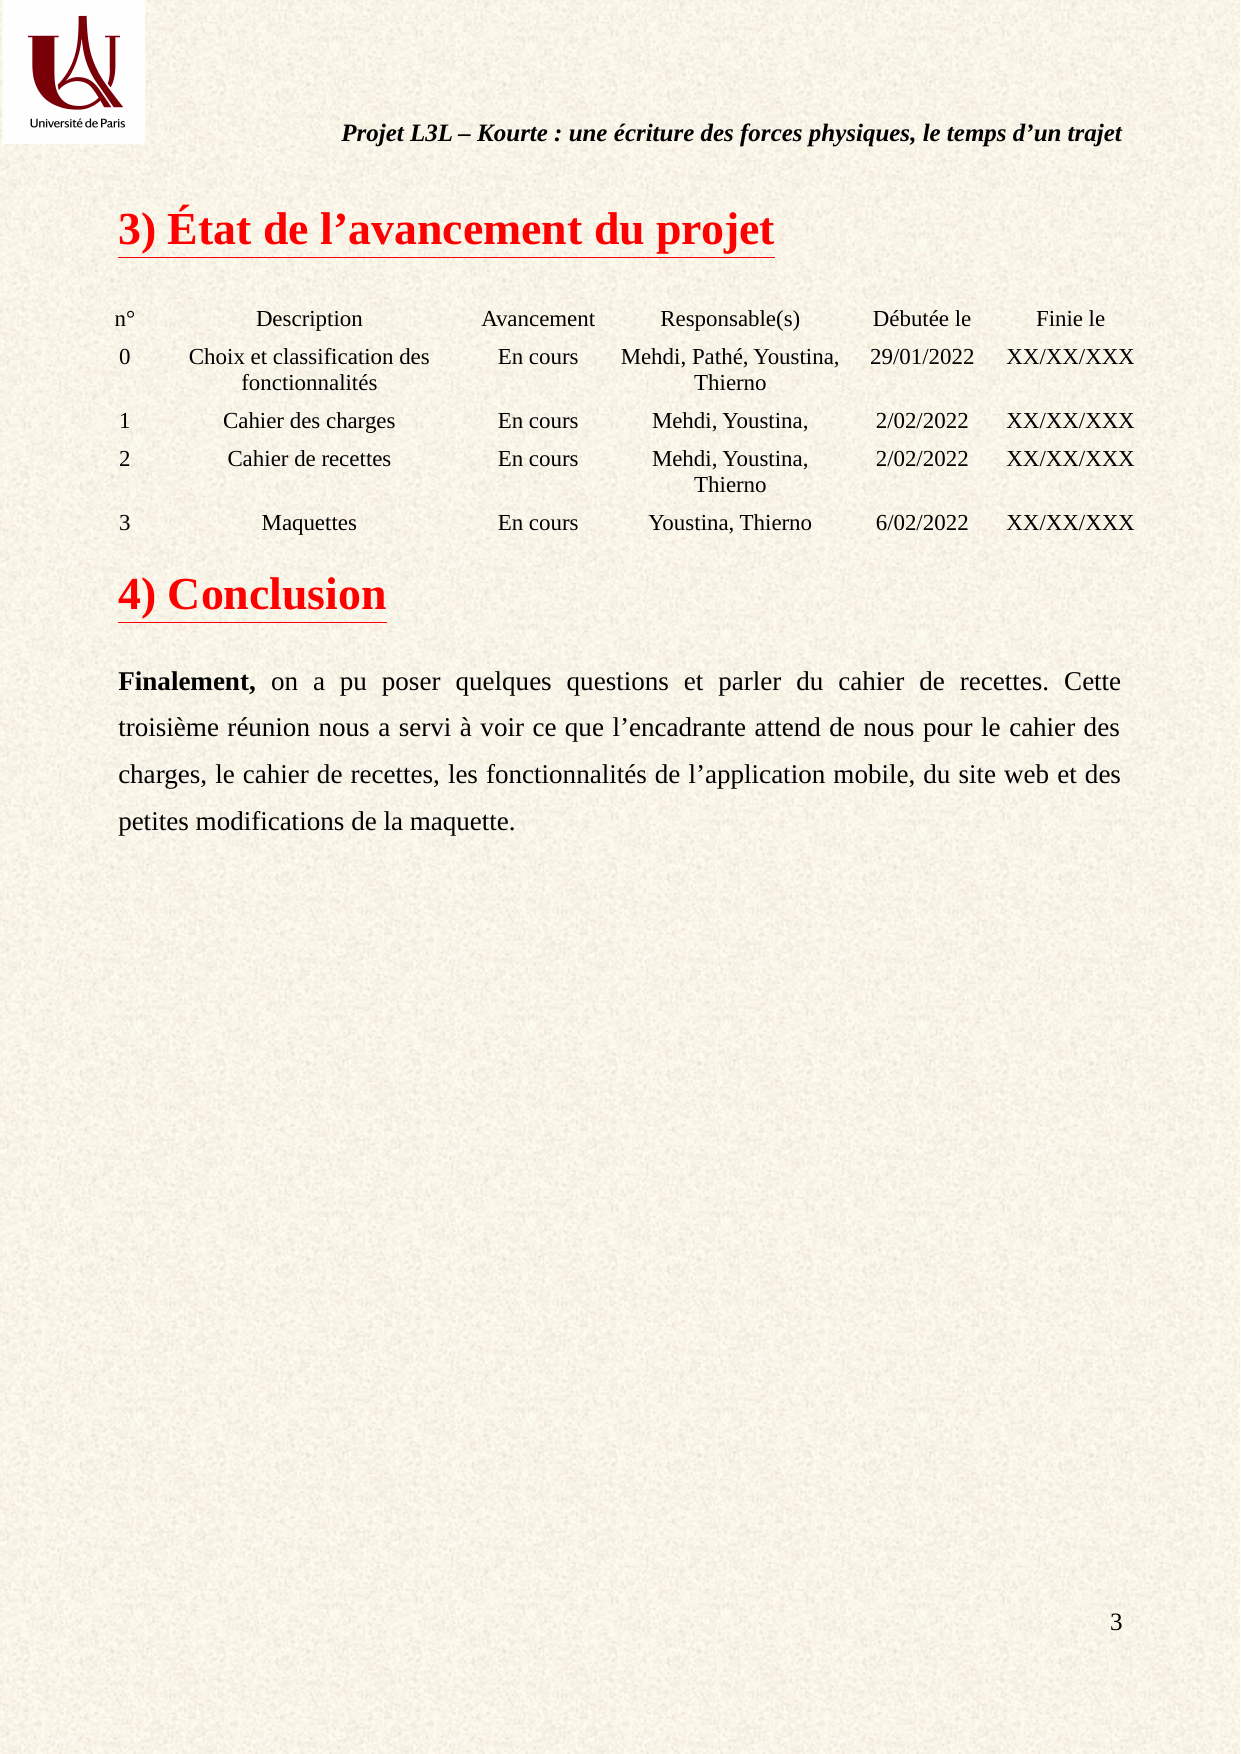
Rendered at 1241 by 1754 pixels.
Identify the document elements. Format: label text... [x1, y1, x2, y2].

table_cell XX/XX/XXX [996, 439, 1145, 503]
table_cell Cahier de recettes [154, 439, 464, 503]
table_header Débutée le [848, 300, 996, 337]
table_cell 0 [95, 338, 154, 402]
table_cell Choix et classification des fonctionnalités [154, 338, 464, 402]
table_cell En cours [464, 439, 612, 503]
table_cell En cours [464, 402, 612, 439]
table_header Responsable(s) [612, 300, 848, 337]
subtitle 3) État de l’avancement du projet [118, 201, 1122, 258]
subtitle 4) Conclusion [118, 566, 1122, 623]
table_cell En cours [464, 338, 612, 402]
table_header Avancement [464, 300, 612, 337]
table_cell 6/02/2022 [848, 504, 996, 541]
table_cell Youstina, Thierno [612, 504, 848, 541]
table_cell XX/XX/XXX [996, 504, 1145, 541]
picture [0, 0, 1241, 1754]
table_cell Maquettes [154, 504, 464, 541]
table_cell XX/XX/XXX [996, 338, 1145, 402]
table_header Finie le [996, 300, 1145, 337]
table_cell 2/02/2022 [848, 402, 996, 439]
table_cell Mehdi, Pathé, Youstina, Thierno [612, 338, 848, 402]
table_cell 2/02/2022 [848, 439, 996, 503]
table_cell 1 [95, 402, 154, 439]
table_header n° [95, 300, 154, 337]
table_cell 2 [95, 439, 154, 503]
table_cell En cours [464, 504, 612, 541]
table_cell Cahier des charges [154, 402, 464, 439]
table_header Description [154, 300, 464, 337]
table_cell XX/XX/XXX [996, 402, 1145, 439]
table_cell 3 [95, 504, 154, 541]
text Finalement, on a pu poser quelques questions et parler du cahier de recettes. Cette troisième réunion nous a servi à voir ce que l’encadrante attend de nous pour le cahier des charges, le cahier de recettes, les fonctionnalités de l’application mobile, du site web et des petites modifications de la maquette. [118, 664, 1122, 836]
table_cell Mehdi, Youstina, Thierno [612, 439, 848, 503]
table_cell Mehdi, Youstina, [612, 402, 848, 439]
table_cell 29/01/2022 [848, 338, 996, 402]
